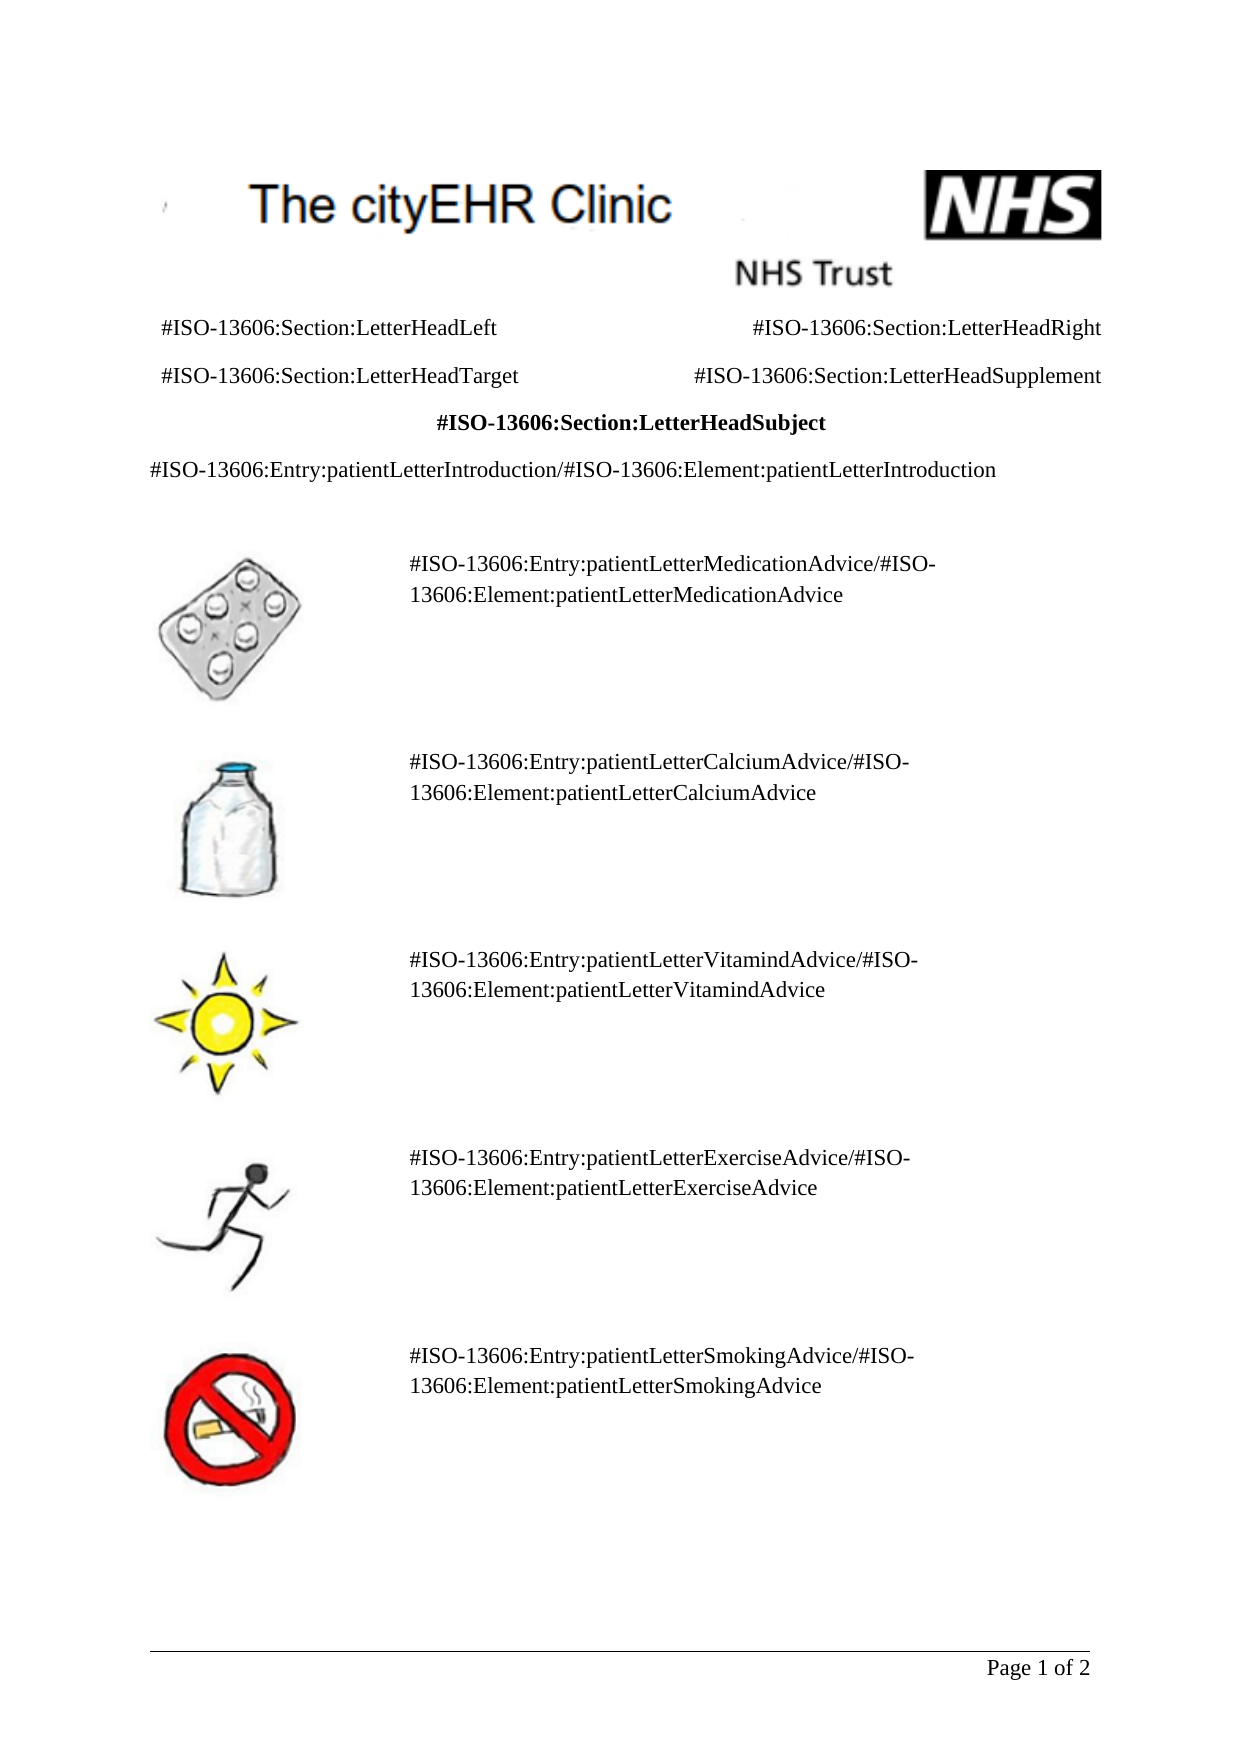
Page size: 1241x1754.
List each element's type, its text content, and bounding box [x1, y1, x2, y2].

table_header [150, 150, 1113, 294]
table_cell #ISO-13606:Entry:patientLetterExerciseAdvice/#ISO-13606:Element:patientLetterExerciseAdvice [409, 1123, 1090, 1321]
text #ISO-13606:Entry:patientLetterIntroduction/#ISO-13606:Element:patientLetterIntroduction [150, 456, 1090, 482]
table_cell #ISO-13606:Section:LetterHeadSupplement [631, 341, 1113, 388]
table_cell [150, 1123, 409, 1321]
table_cell [150, 728, 409, 925]
table_cell [150, 1321, 409, 1519]
picture [150, 1144, 307, 1301]
table_cell #ISO-13606:Section:LetterHeadLeft [150, 294, 631, 341]
table_cell #ISO-13606:Entry:patientLetterSmokingAdvice/#ISO-13606:Element:patientLetterSmokingAdvice [409, 1321, 1090, 1519]
table_header #ISO-13606:Entry:patientLetterMedicationAdvice/#ISO-13606:Element:patientLetterMedicationAdvice [409, 530, 1090, 727]
table_cell #ISO-13606:Entry:patientLetterCalciumAdvice/#ISO-13606:Element:patientLetterCalciumAdvice [409, 728, 1090, 925]
picture [150, 748, 307, 905]
picture [150, 1342, 307, 1499]
table_cell [150, 925, 409, 1123]
table_cell #ISO-13606:Section:LetterHeadTarget [150, 341, 631, 388]
picture [150, 946, 307, 1103]
picture [161, 170, 1102, 294]
table_cell #ISO-13606:Entry:patientLetterVitamindAdvice/#ISO-13606:Element:patientLetterVitamindAdvice [409, 925, 1090, 1123]
table_header [150, 530, 409, 727]
table_cell #ISO-13606:Section:LetterHeadRight [631, 294, 1113, 341]
table_cell #ISO-13606:Section:LetterHeadSubject [150, 388, 1113, 435]
picture [150, 550, 307, 707]
